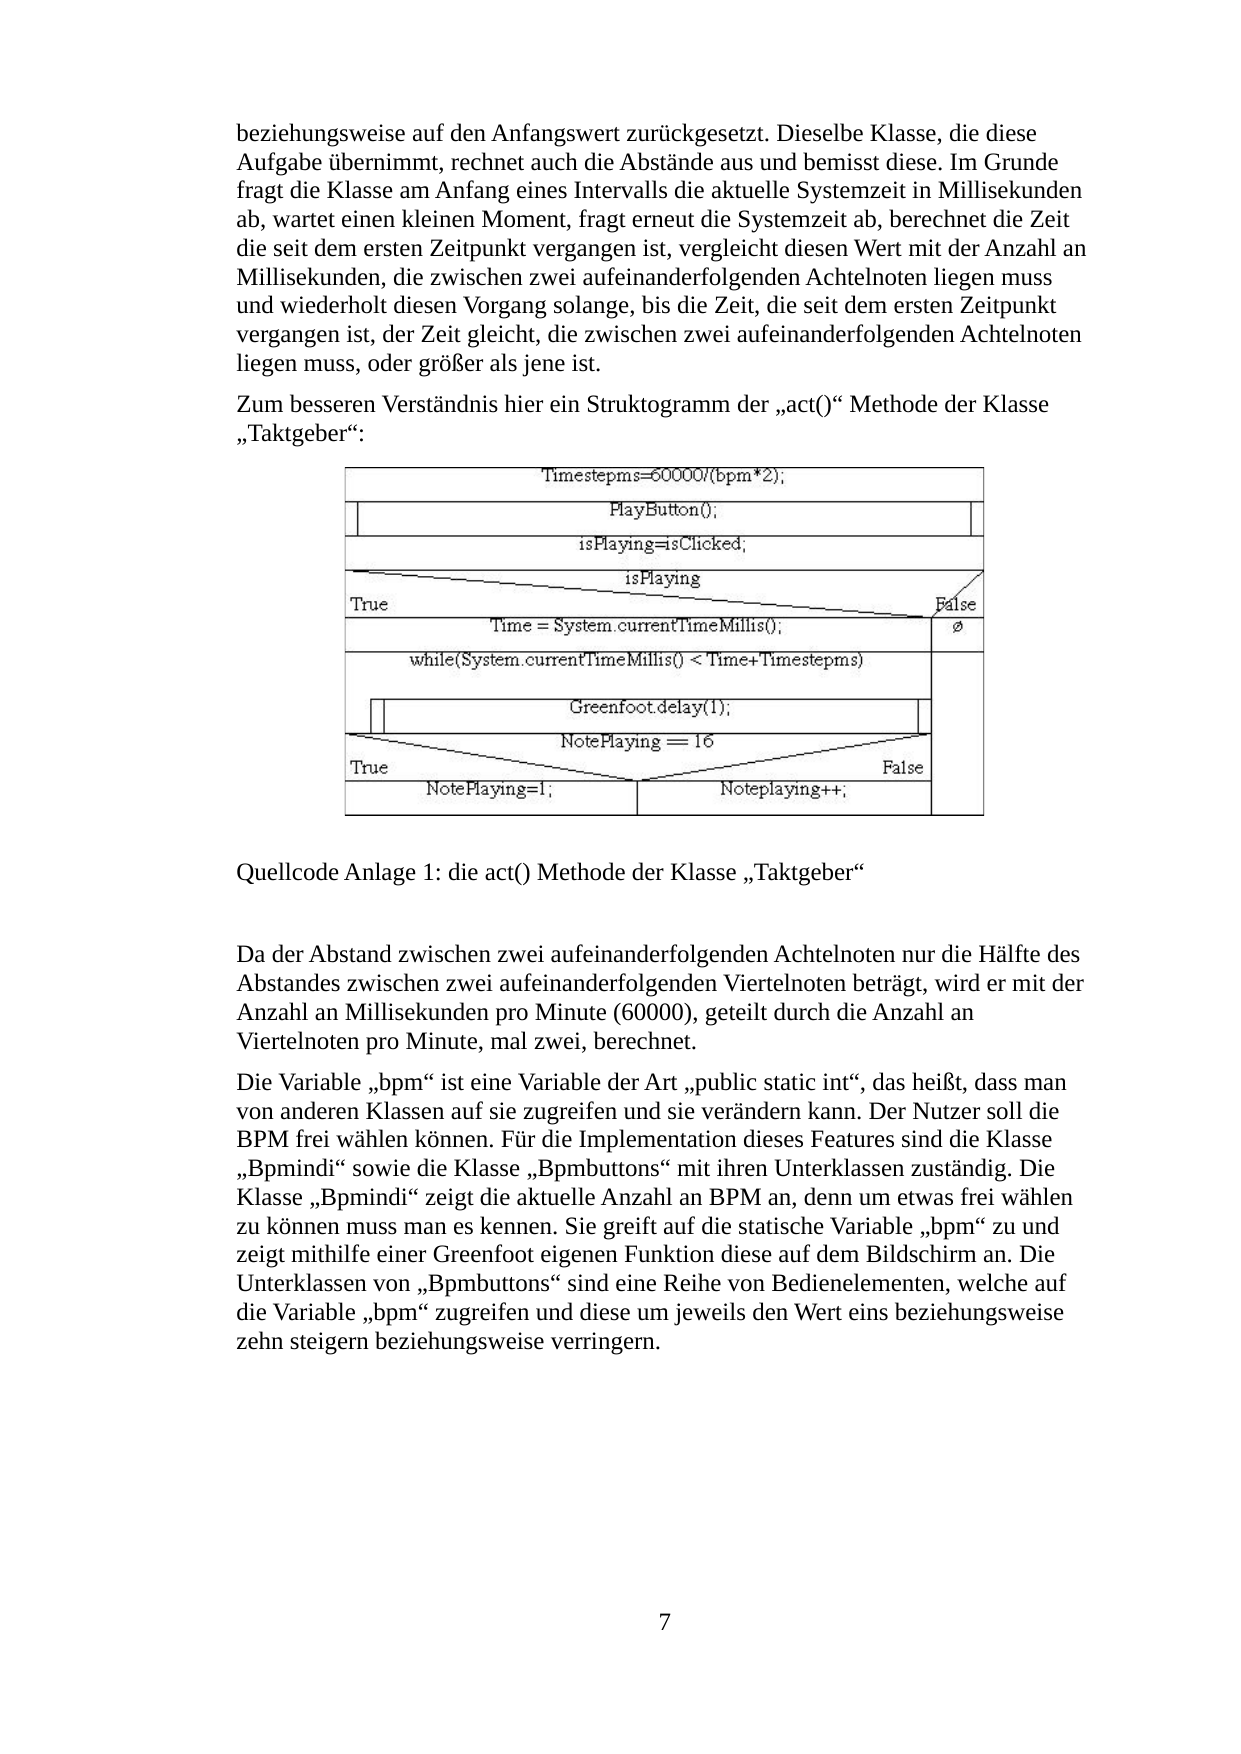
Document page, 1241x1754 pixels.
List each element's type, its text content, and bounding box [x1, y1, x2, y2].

text Zum besseren Verständnis hier ein Struktogramm der „act()“ Methode der Klasse „Taktgeber“: [236, 389, 1093, 447]
picture [344, 467, 985, 816]
text Die Variable „bpm“ ist eine Variable der Art „public static int“, das heißt, dass man von anderen Klassen auf sie zugreifen und sie verändern kann. Der Nutzer soll die BPM frei wählen können. Für die Implementation dieses Features sind die Klasse „Bpmindi“ sowie die Klasse „Bpmbuttons“ mit ihren Unterklassen zuständig. Die Klasse „Bpmindi“ zeigt die aktuelle Anzahl an BPM an, denn um etwas frei wählen zu können muss man es kennen. Sie greift auf die statische Variable „bpm“ zu und zeigt mithilfe einer Greenfoot eigenen Funktion diese auf dem Bildschirm an. Die Unterklassen von „Bpmbuttons“ sind eine Reihe von Bedienelementen, welche auf die Variable „bpm“ zugreifen und diese um jeweils den Wert eins beziehungsweise zehn steigern beziehungsweise verringern. [236, 1067, 1093, 1354]
text Da der Abstand zwischen zwei aufeinanderfolgenden Achtelnoten nur die Hälfte des Abstandes zwischen zwei aufeinanderfolgenden Viertelnoten beträgt, wird er mit der Anzahl an Millisekunden pro Minute (60000), geteilt durch die Anzahl an Viertelnoten pro Minute, mal zwei, berechnet. [236, 939, 1093, 1054]
text beziehungsweise auf den Anfangswert zurückgesetzt. Dieselbe Klasse, die diese Aufgabe übernimmt, rechnet auch die Abstände aus und bemisst diese. Im Grunde fragt die Klasse am Anfang eines Intervalls die aktuelle Systemzeit in Millisekunden ab, wartet einen kleinen Moment, fragt erneut die Systemzeit ab, berechnet die Zeit die seit dem ersten Zeitpunkt vergangen ist, vergleicht diesen Wert mit der Anzahl an Millisekunden, die zwischen zwei aufeinanderfolgenden Achtelnoten liegen muss und wiederholt diesen Vorgang solange, bis die Zeit, die seit dem ersten Zeitpunkt vergangen ist, der Zeit gleicht, die zwischen zwei aufeinanderfolgenden Achtelnoten liegen muss, oder größer als jene ist. [236, 118, 1093, 377]
text Quellcode Anlage 1: die act() Methode der Klasse „Taktgeber“ [236, 857, 1093, 886]
